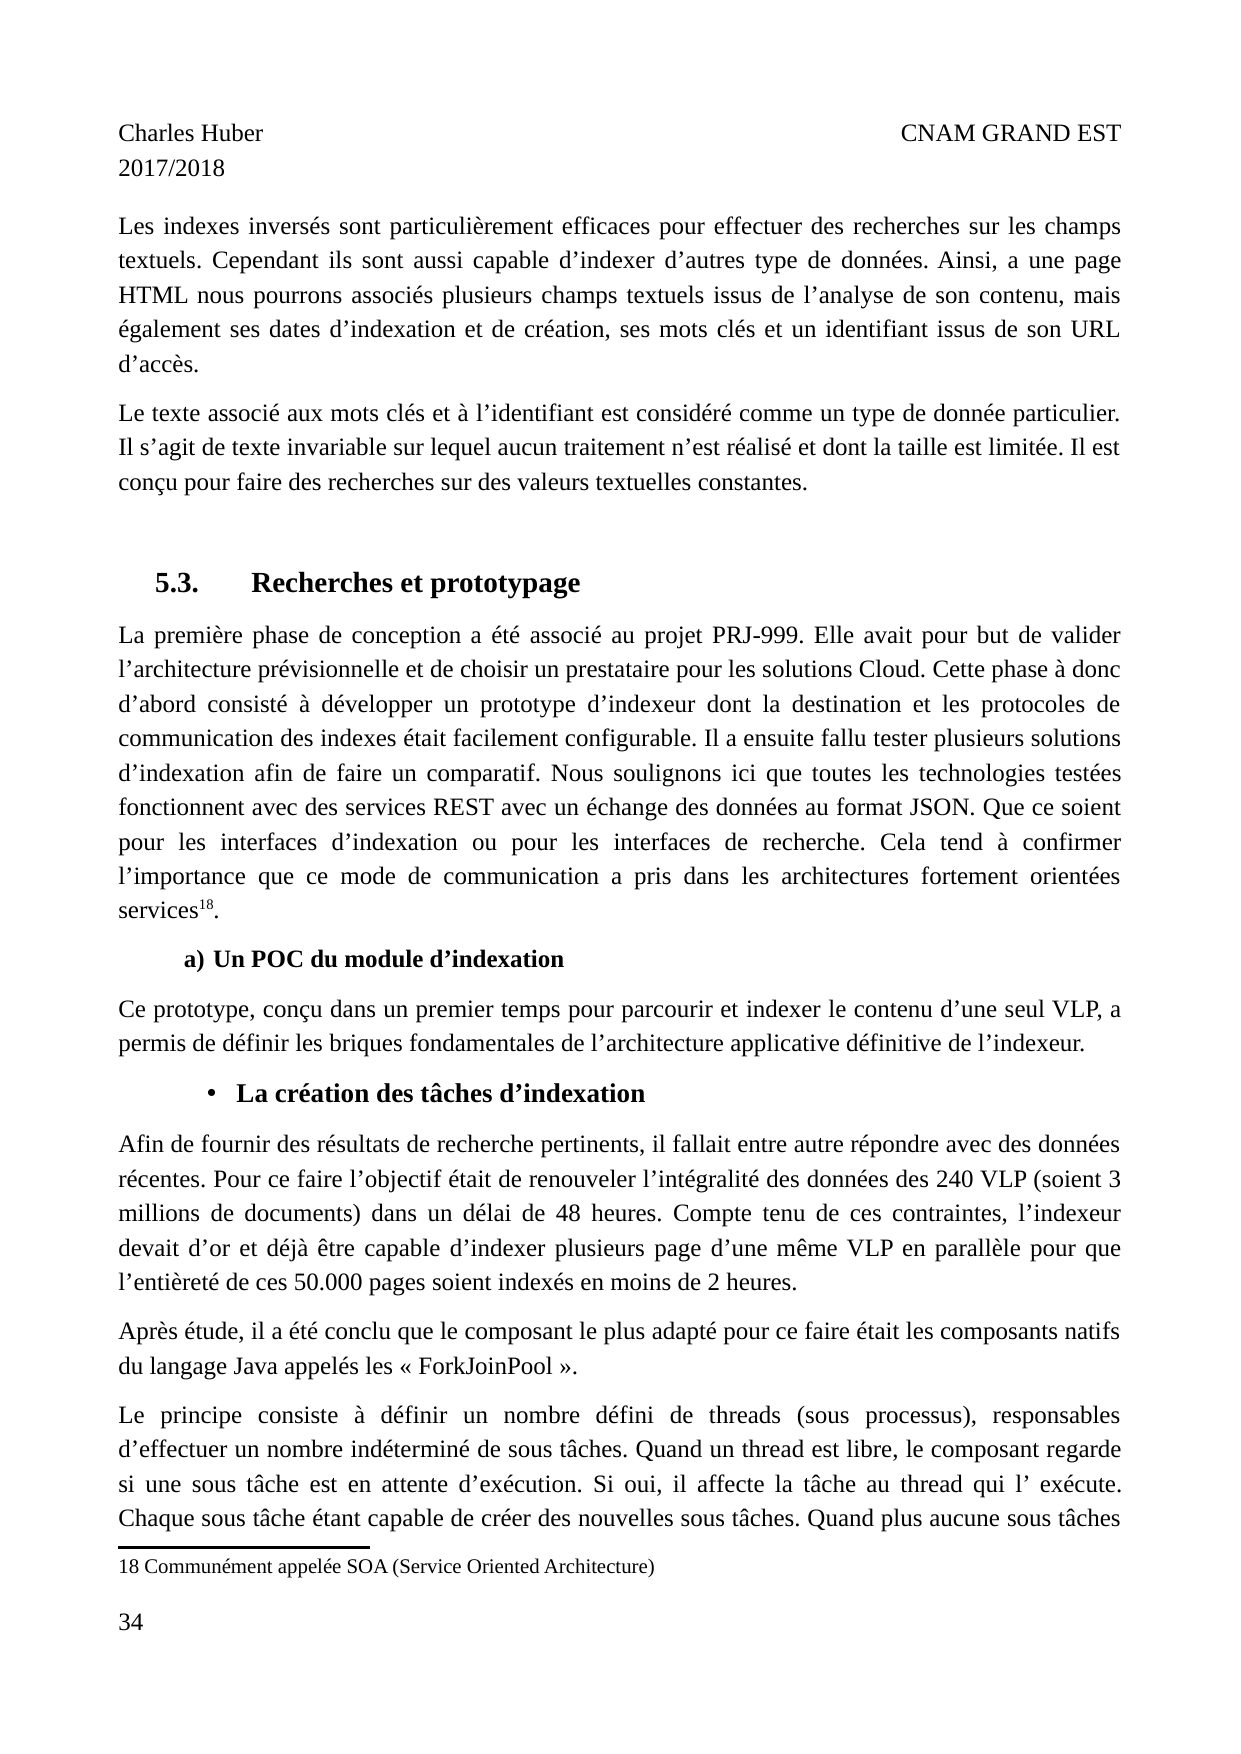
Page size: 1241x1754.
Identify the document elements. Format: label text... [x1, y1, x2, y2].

text Les indexes inversés sont particulièrement efficaces pour effectuer des recherches sur les champs textuels. Cependant ils sont aussi capable d’indexer d’autres type de données. Ainsi, a une page HTML nous pourrons associés plusieurs champs textuels issus de l’analyse de son contenu, mais également ses dates d’indexation et de création, ses mots clés et un identifiant issus de son URL d’accès. [118, 211, 1122, 377]
text Ce prototype, conçu dans un premier temps pour parcourir et indexer le contenu d’une seul VLP, a permis de définir les briques fondamentales de l’architecture applicative définitive de l’indexeur. [118, 994, 1122, 1057]
text Afin de fournir des résultats de recherche pertinents, il fallait entre autre répondre avec des données récentes. Pour ce faire l’objectif était de renouveler l’intégralité des données des 240 VLP (soient 3 millions de documents) dans un délai de 48 heures. Compte tenu de ces contraintes, l’indexeur devait d’or et déjà être capable d’indexer plusieurs page d’une même VLP en parallèle pour que l’entièreté de ces 50.000 pages soient indexés en moins de 2 heures. [118, 1129, 1122, 1296]
text La première phase de conception a été associé au projet PRJ-999. Elle avait pour but de valider l’architecture prévisionnelle et de choisir un prestataire pour les solutions Cloud. Cette phase à donc d’abord consisté à développer un prototype d’indexeur dont la destination et les protocoles de communication des indexes était facilement configurable. Il a ensuite fallu tester plusieurs solutions d’indexation afin de faire un comparatif. Nous soulignons ici que toutes les technologies testées fonctionnent avec des services REST avec un échange des données au format JSON. Que ce soient pour les interfaces d’indexation ou pour les interfaces de recherche. Cela tend à confirmer l’importance que ce mode de communication a pris dans les architectures fortement orientées services. [118, 620, 1122, 924]
text Le principe consiste à définir un nombre défini de threads (sous processus), responsables d’effectuer un nombre indéterminé de sous tâches. Quand un thread est libre, le composant regarde si une sous tâche est en attente d’exécution. Si oui, il affecte la tâche au thread qui l’ exécute. Chaque sous tâche étant capable de créer des nouvelles sous tâches. Quand plus aucune sous tâches [118, 1400, 1122, 1532]
subtitle La création des tâches d’indexation [207, 1077, 1122, 1108]
subtitle Un POC du module d’indexation [177, 944, 1122, 973]
text Après étude, il a été conclu que le composant le plus adapté pour ce faire était les composants natifs du langage Java appelés les « ForkJoinPool ». [118, 1316, 1122, 1379]
text Le texte associé aux mots clés et à l’identifiant est considéré comme un type de donnée particulier. Il s’agit de texte invariable sur lequel aucun traitement n’est réalisé et dont la taille est limitée. Il est conçu pour faire des recherches sur des valeurs textuelles constantes. [118, 398, 1122, 496]
text Communément appelée SOA (Service Oriented Architecture) [118, 1553, 1122, 1578]
subtitle Recherches et prototypage [148, 565, 1122, 598]
